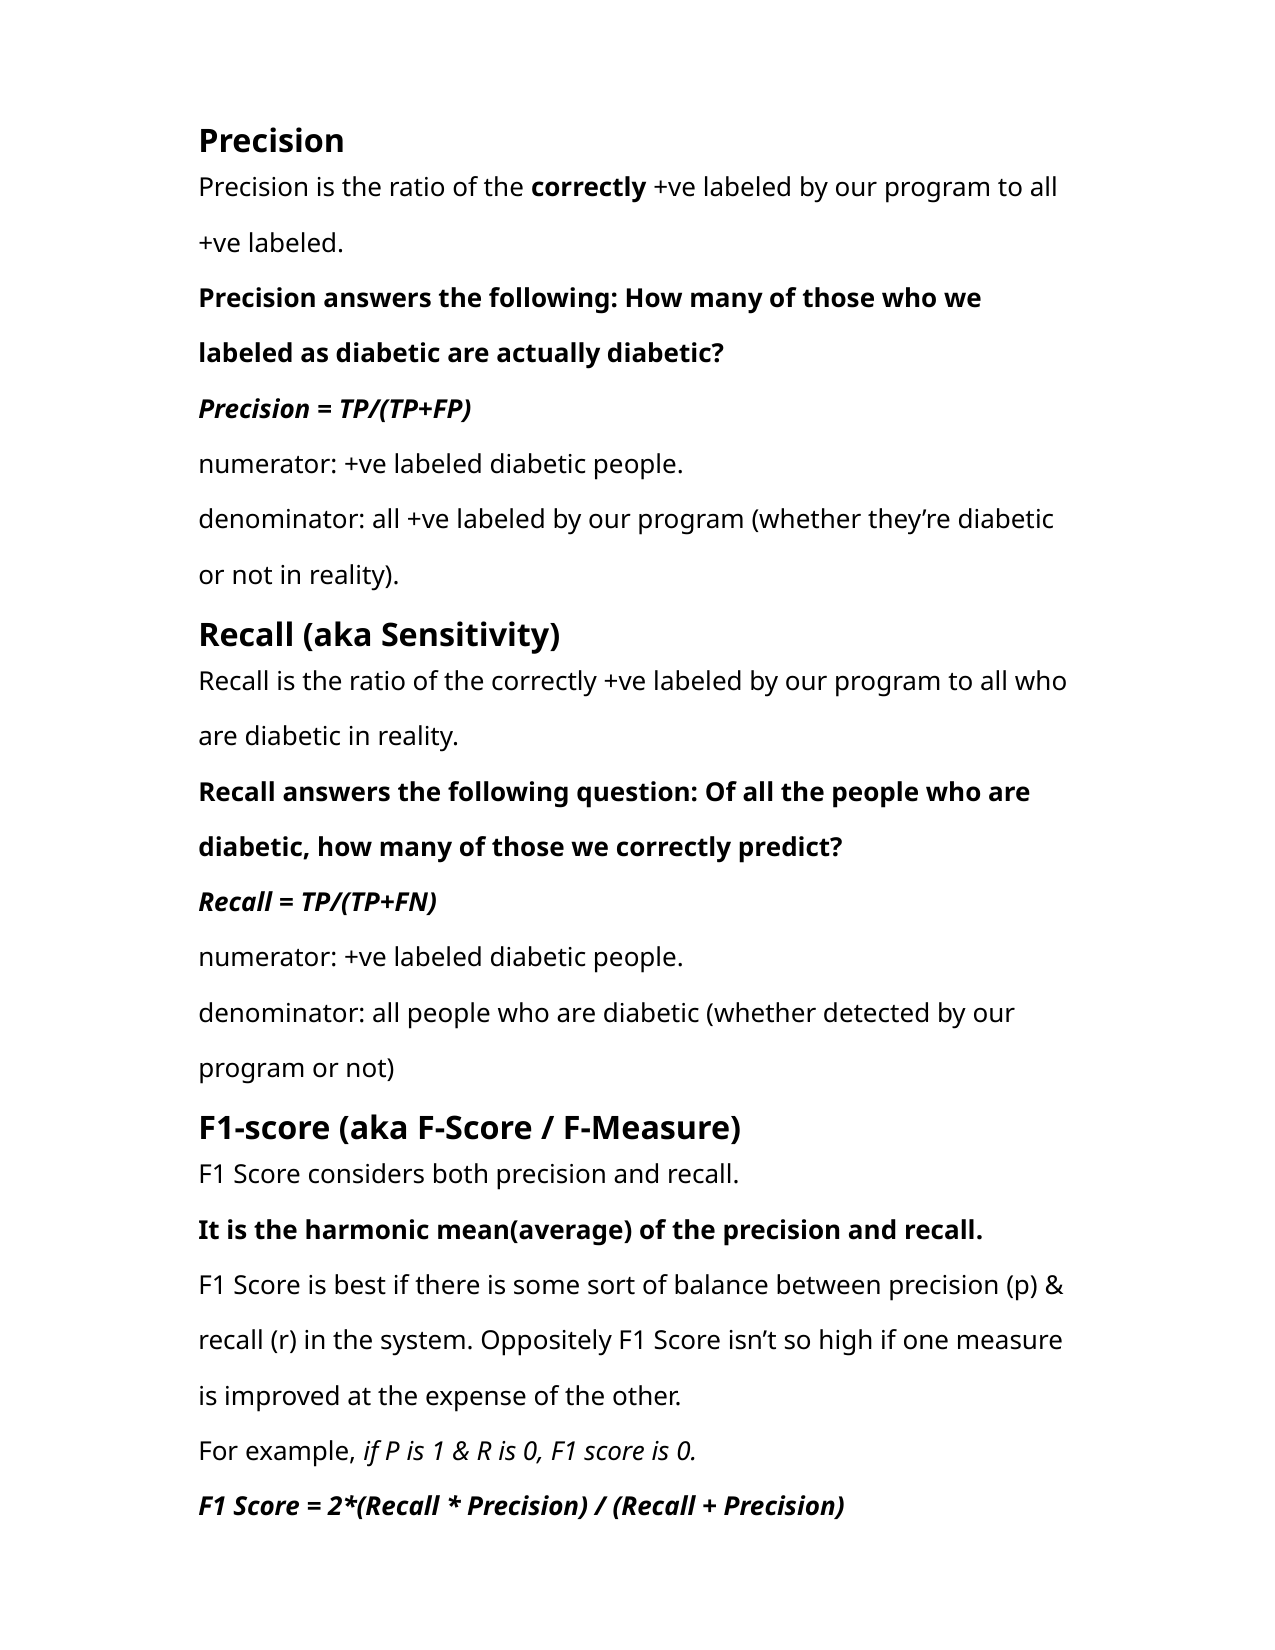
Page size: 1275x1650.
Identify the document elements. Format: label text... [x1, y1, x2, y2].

subtitle Recall (aka Sensitivity) [198, 612, 1077, 656]
text F1 Score considers both precision and recall. It is the harmonic mean(average) of the precision and recall. F1 Score is best if there is some sort of balance between precision (p) & recall (r) in the system. Oppositely F1 Score isn’t so high if one measure is improved at the expense of the other. For example, if P is 1 & R is 0, F1 score is 0. F1 Score = 2*(Recall * Precision) / (Recall + Precision) [198, 1156, 1077, 1523]
text Recall is the ratio of the correctly +ve labeled by our program to all who are diabetic in reality. Recall answers the following question: Of all the people who are diabetic, how many of those we correctly predict? Recall = TP/(TP+FN) numerator: +ve labeled diabetic people. denominator: all people who are diabetic (whether detected by our program or not) [198, 662, 1077, 1085]
subtitle Precision [198, 118, 1077, 162]
text Precision is the ratio of the correctly +ve labeled by our program to all +ve labeled. Precision answers the following: How many of those who we labeled as diabetic are actually diabetic? Precision = TP/(TP+FP) numerator: +ve labeled diabetic people. denominator: all +ve labeled by our program (whether they’re diabetic or not in reality). [198, 169, 1077, 592]
subtitle F1-score (aka F-Score / F-Measure) [198, 1105, 1077, 1149]
